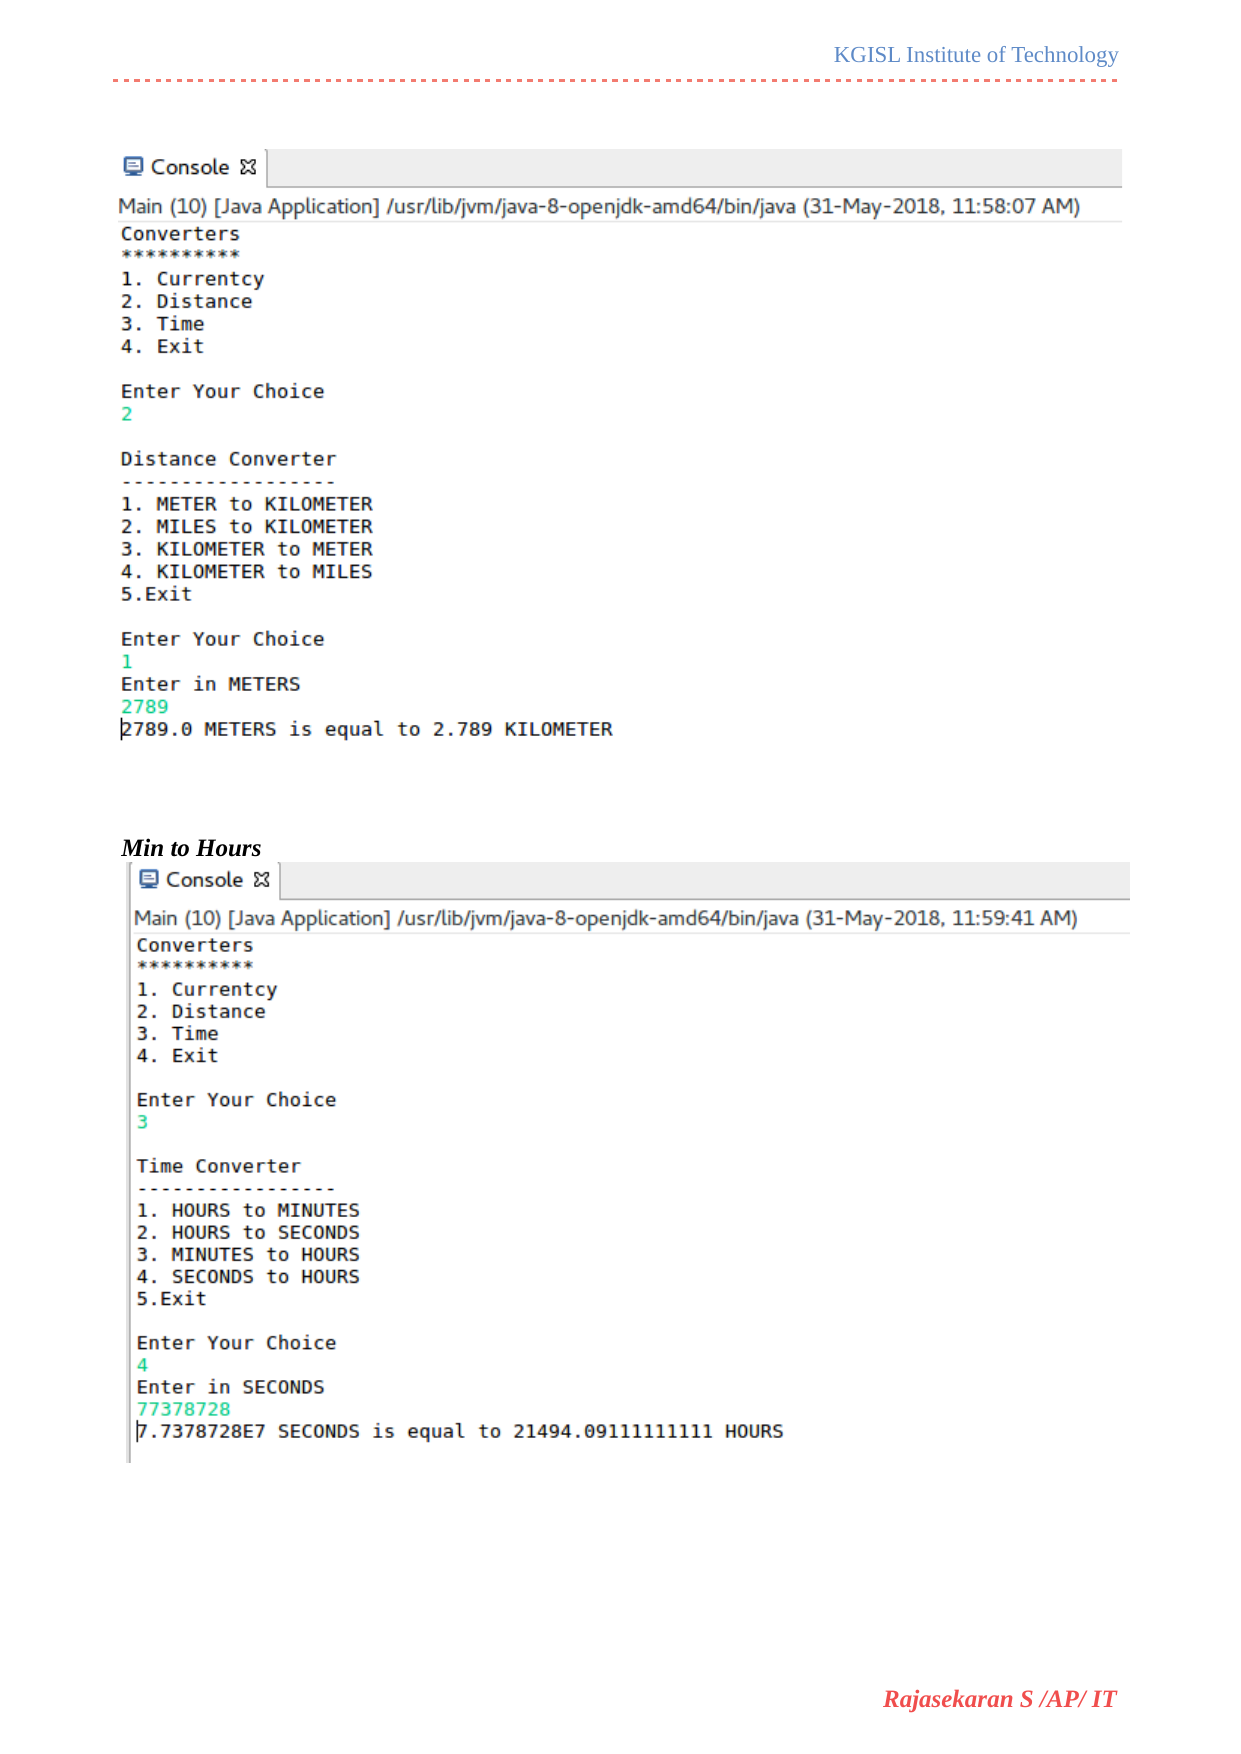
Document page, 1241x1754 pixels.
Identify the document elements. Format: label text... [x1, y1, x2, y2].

picture [118, 149, 1123, 748]
picture [126, 862, 1130, 1463]
text Min to Hours [121, 833, 1119, 862]
